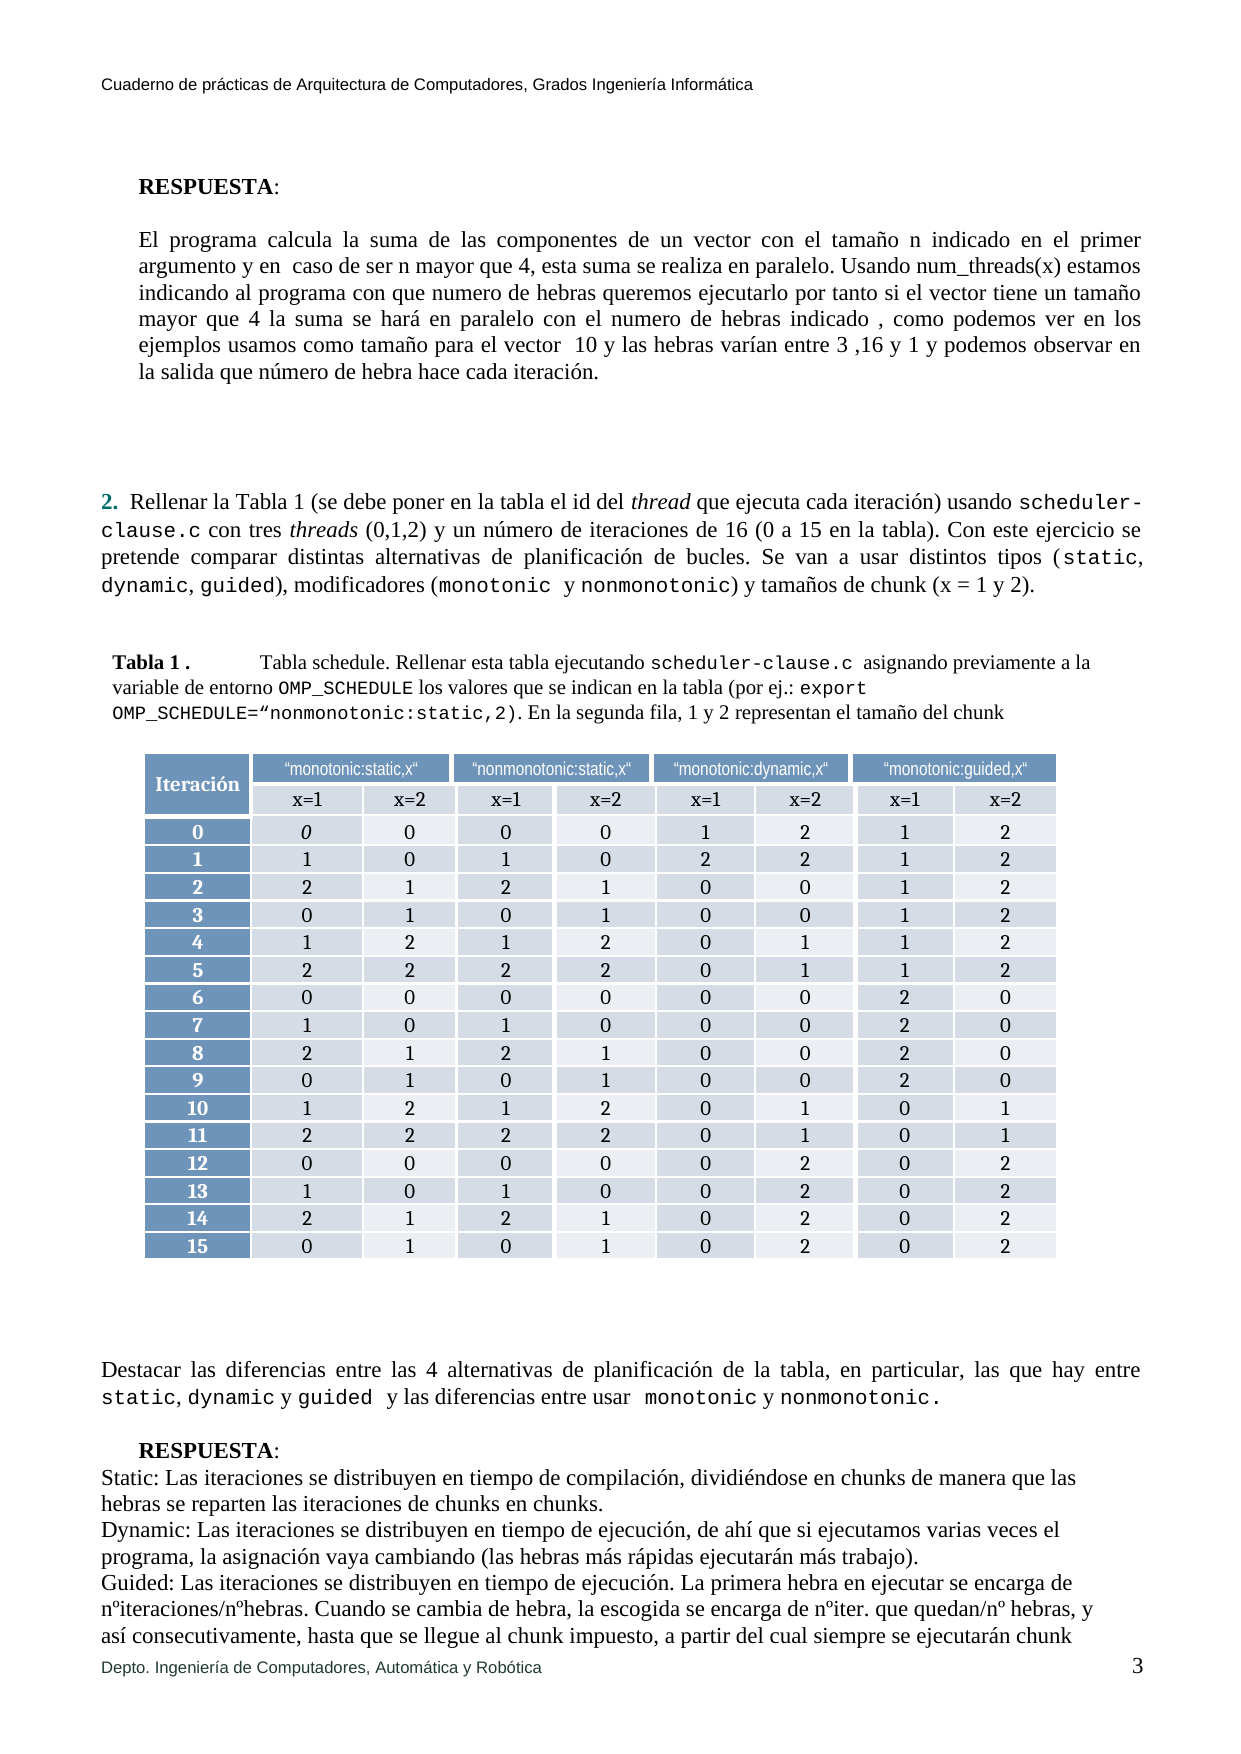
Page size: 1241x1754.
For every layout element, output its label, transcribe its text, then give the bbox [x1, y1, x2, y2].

table_cell 0 [145, 819, 250, 844]
table_cell 0 [858, 1233, 953, 1258]
table_cell 2 [858, 1040, 953, 1065]
table_cell 1 [252, 1095, 362, 1120]
table_cell [1058, 1176, 1064, 1203]
table_cell 1 [858, 816, 953, 844]
table_cell 1 [756, 1123, 853, 1148]
table_header “monotonic:guided,x“ [853, 754, 1056, 782]
table_cell 1 [252, 846, 362, 872]
table_cell 2 [252, 874, 362, 899]
table_cell 0 [252, 1150, 362, 1176]
table_cell 1 [252, 1012, 362, 1038]
table_cell 1 [557, 1067, 655, 1093]
table_cell 14 [145, 1205, 250, 1231]
table_cell 8 [145, 1040, 250, 1065]
table_cell 6 [145, 985, 250, 1010]
table_cell 1 [557, 1040, 655, 1065]
table_cell [1058, 844, 1064, 872]
table_cell 2 [756, 1150, 853, 1176]
table_cell 0 [657, 1040, 754, 1065]
table_cell x=1 [458, 786, 552, 814]
text hebras se reparten las iteraciones de chunks en chunks. [101, 1490, 1143, 1516]
table_cell x=1 [657, 786, 754, 814]
table_cell 4 [145, 929, 250, 955]
text nºiteraciones/nºhebras. Cuando se cambia de hebra, la escogida se encarga de nºiter. que quedan/nº hebras, y [101, 1595, 1143, 1622]
table_cell 0 [955, 985, 1056, 1010]
table_cell [1058, 1065, 1064, 1093]
table_cell 1 [756, 957, 853, 982]
table_cell 2 [557, 929, 655, 955]
table_cell 2 [252, 957, 362, 982]
table_cell 0 [364, 1150, 455, 1176]
table_cell 0 [657, 1095, 754, 1120]
table_cell 0 [657, 1178, 754, 1203]
table_cell 1 [458, 846, 552, 872]
table_cell 0 [657, 874, 754, 899]
table_cell 0 [364, 846, 455, 872]
table_cell 1 [364, 1233, 455, 1258]
table_cell 0 [252, 985, 362, 1010]
table_cell 0 [858, 1123, 953, 1148]
table_cell 2 [252, 1123, 362, 1148]
table_cell 0 [458, 1233, 552, 1258]
table_cell x=2 [364, 786, 455, 814]
table_cell [1058, 782, 1064, 814]
table_cell [1058, 955, 1064, 982]
table_cell [1058, 1203, 1064, 1231]
table_cell 2 [252, 1040, 362, 1065]
table_cell 0 [858, 1205, 953, 1231]
text RESPUESTA: [138, 1437, 1143, 1464]
table_cell 0 [657, 1233, 754, 1258]
table_cell 2 [364, 1095, 455, 1120]
table_cell 0 [364, 1012, 455, 1038]
table_header “monotonic:static,x“ [253, 754, 449, 782]
table_cell 1 [955, 1095, 1056, 1120]
table_cell 0 [756, 1012, 853, 1038]
table_cell 0 [756, 1040, 853, 1065]
table_cell [1058, 814, 1064, 844]
table_cell 0 [955, 1040, 1056, 1065]
table_cell 0 [557, 1012, 655, 1038]
table_cell 2 [458, 874, 552, 899]
table_cell 7 [145, 1012, 250, 1038]
table_cell 2 [955, 929, 1056, 955]
table_cell 2 [557, 957, 655, 982]
table_cell 1 [364, 874, 455, 899]
table_cell 2 [858, 1012, 953, 1038]
text RESPUESTA: [138, 173, 1143, 199]
table_cell 1 [364, 1040, 455, 1065]
table_cell 1 [557, 874, 655, 899]
table_cell [1058, 1231, 1064, 1258]
table_cell 2 [955, 846, 1056, 872]
table_cell 1 [955, 1123, 1056, 1148]
table_cell 1 [858, 874, 953, 899]
table_cell [1058, 1093, 1064, 1120]
table_cell 2 [955, 1150, 1056, 1176]
list Destacar las diferencias entre las 4 alternativas de planificación de la tabla, en particular, las que hay entre static, dynamic y guided y las diferencias entre usar monotonic y nonmonotonic. [101, 1356, 1143, 1411]
table_cell [101, 725, 1142, 752]
table_cell 5 [145, 957, 250, 982]
table_cell 2 [955, 902, 1056, 927]
text programa, la asignación vaya cambiando (las hebras más rápidas ejecutarán más trabajo). [101, 1543, 1143, 1569]
table_cell 1 [458, 1178, 552, 1203]
table_cell 0 [657, 1067, 754, 1093]
table_cell 1 [557, 1205, 655, 1231]
table_cell 0 [458, 816, 552, 844]
table_cell 0 [657, 1123, 754, 1148]
table_cell 1 [858, 902, 953, 927]
table_cell 0 [657, 1012, 754, 1038]
table_cell 0 [657, 1205, 754, 1231]
table_cell x=2 [756, 786, 853, 814]
table_cell [1058, 900, 1064, 927]
table_cell x=2 [955, 786, 1056, 814]
table_cell [1058, 1148, 1064, 1176]
table_cell 1 [145, 846, 250, 872]
table_cell 0 [657, 985, 754, 1010]
table_cell 2 [955, 1233, 1056, 1258]
table_cell 2 [858, 985, 953, 1010]
table_cell 0 [756, 985, 853, 1010]
table_header [1058, 752, 1064, 782]
table_cell 2 [458, 957, 552, 982]
table_cell x=2 [557, 786, 655, 814]
table_cell 0 [657, 1150, 754, 1176]
table_cell [1058, 983, 1064, 1010]
table_cell [1058, 1010, 1064, 1038]
table_cell 2 [858, 1067, 953, 1093]
table_cell 1 [557, 1233, 655, 1258]
list 2. Rellenar la Tabla 1 (se debe poner en la tabla el id del thread que ejecuta cada iteración) usando scheduler-clause.c con tres threads (0,1,2) y un número de iteraciones de 16 (0 a 15 en la tabla). Con este ejercicio se pretende comparar distintas alternativas de planificación de bucles. Se van a usar distintos tipos (static, dynamic, guided), modificadores (monotonic y nonmonotonic) y tamaños de chunk (x = 1 y 2). [101, 488, 1143, 598]
table_cell [1058, 1120, 1064, 1148]
table_cell 0 [557, 985, 655, 1010]
table_cell 0 [955, 1067, 1056, 1093]
table_cell 1 [756, 929, 853, 955]
table_cell 2 [252, 1205, 362, 1231]
table_cell 12 [145, 1150, 250, 1176]
table_cell 2 [756, 1233, 853, 1258]
table_cell 2 [756, 1205, 853, 1231]
table_cell 0 [756, 902, 853, 927]
table_cell 1 [858, 957, 953, 982]
table_cell 1 [756, 1095, 853, 1120]
table_cell 0 [955, 1012, 1056, 1038]
table_cell 0 [858, 1150, 953, 1176]
table_cell 0 [858, 1178, 953, 1203]
table_cell 0 [364, 985, 455, 1010]
text El programa calcula la suma de las componentes de un vector con el tamaño n indicado en el primer argumento y en caso de ser n mayor que 4, esta suma se realiza en paralelo. Usando num_threads(x) estamos indicando al programa con que numero de hebras queremos ejecutarlo por tanto si el vector tiene un tamaño mayor que 4 la suma se hará en paralelo con el numero de hebras indicado , como podemos ver en los ejemplos usamos como tamaño para el vector 10 y las hebras varían entre 3 ,16 y 1 y podemos observar en la salida que número de hebra hace cada iteración. [138, 226, 1143, 384]
table_cell 10 [145, 1095, 250, 1120]
table_cell 0 [458, 1067, 552, 1093]
table_cell 1 [858, 929, 953, 955]
table_cell 2 [458, 1205, 552, 1231]
table_cell 2 [756, 1178, 853, 1203]
table_cell 13 [145, 1178, 250, 1203]
table_cell 0 [557, 1178, 655, 1203]
table_cell x=1 [858, 786, 953, 814]
table_cell 1 [557, 902, 655, 927]
table_cell 0 [252, 1233, 362, 1258]
text así consecutivamente, hasta que se llegue al chunk impuesto, a partir del cual siempre se ejecutarán chunk [101, 1622, 1143, 1648]
table_cell 2 [756, 816, 853, 844]
table_cell 2 [458, 1040, 552, 1065]
table_cell 2 [955, 957, 1056, 982]
table_cell 0 [364, 816, 455, 844]
table_cell 1 [364, 1205, 455, 1231]
table_cell 1 [252, 1178, 362, 1203]
table_cell 0 [756, 874, 853, 899]
table_cell 0 [458, 902, 552, 927]
text Static: Las iteraciones se distribuyen en tiempo de compilación, dividiéndose en chunks de manera que las [101, 1464, 1143, 1490]
table_cell 0 [458, 1150, 552, 1176]
text Guided: Las iteraciones se distribuyen en tiempo de ejecución. La primera hebra en ejecutar se encarga de [101, 1569, 1143, 1595]
table_cell 2 [955, 1178, 1056, 1203]
table_header “nonmonotonic:static,x“ [454, 754, 649, 782]
table_cell [1058, 1038, 1064, 1065]
table_cell 1 [458, 929, 552, 955]
table_cell 1 [657, 816, 754, 844]
table_header Tabla schedule. Rellenar esta tabla ejecutando scheduler-clause.c asignando previamente a la variable de entorno OMP_SCHEDULE los valores que se indican en la tabla (por ej.: export OMP_SCHEDULE=“nonmonotonic:static,2). En la segunda fila, 1 y 2 representan el tamaño del chunk [101, 625, 1142, 725]
table_cell 0 [364, 1178, 455, 1203]
table_cell 0 [557, 816, 655, 844]
table_cell 2 [955, 816, 1056, 844]
table_cell 0 [252, 1067, 362, 1093]
table_cell 3 [145, 902, 250, 927]
table_cell x=1 [253, 786, 362, 814]
table_cell 15 [145, 1233, 250, 1258]
table_cell 0 [657, 902, 754, 927]
table_cell 2 [557, 1123, 655, 1148]
table_cell 1 [364, 1067, 455, 1093]
table_cell 2 [145, 874, 250, 899]
table_cell 1 [858, 846, 953, 872]
table_cell 2 [657, 846, 754, 872]
table_cell 2 [756, 846, 853, 872]
table_cell 0 [657, 929, 754, 955]
table_cell 2 [364, 1123, 455, 1148]
table_cell 2 [364, 929, 455, 955]
table_cell 0 [557, 846, 655, 872]
table_cell 0 [252, 816, 362, 844]
table_cell 9 [145, 1067, 250, 1093]
table_header “monotonic:dynamic,x“ [654, 754, 848, 782]
table_header Iteración [145, 754, 249, 814]
table_cell 0 [657, 957, 754, 982]
table_cell 1 [458, 1095, 552, 1120]
table_cell 1 [252, 929, 362, 955]
table_cell [1058, 927, 1064, 955]
table_cell 2 [364, 957, 455, 982]
table_cell 2 [458, 1123, 552, 1148]
text Dynamic: Las iteraciones se distribuyen en tiempo de ejecución, de ahí que si ejecutamos varias veces el [101, 1516, 1143, 1543]
table_cell [1058, 872, 1064, 899]
table_cell 0 [557, 1150, 655, 1176]
table_cell 1 [364, 902, 455, 927]
table_cell 2 [955, 874, 1056, 899]
table_cell 1 [458, 1012, 552, 1038]
table_cell 2 [557, 1095, 655, 1120]
table_cell 0 [252, 902, 362, 927]
table_cell 2 [955, 1205, 1056, 1231]
table_cell 0 [858, 1095, 953, 1120]
table_cell 0 [458, 985, 552, 1010]
table_cell 0 [756, 1067, 853, 1093]
table_cell 11 [145, 1123, 250, 1148]
